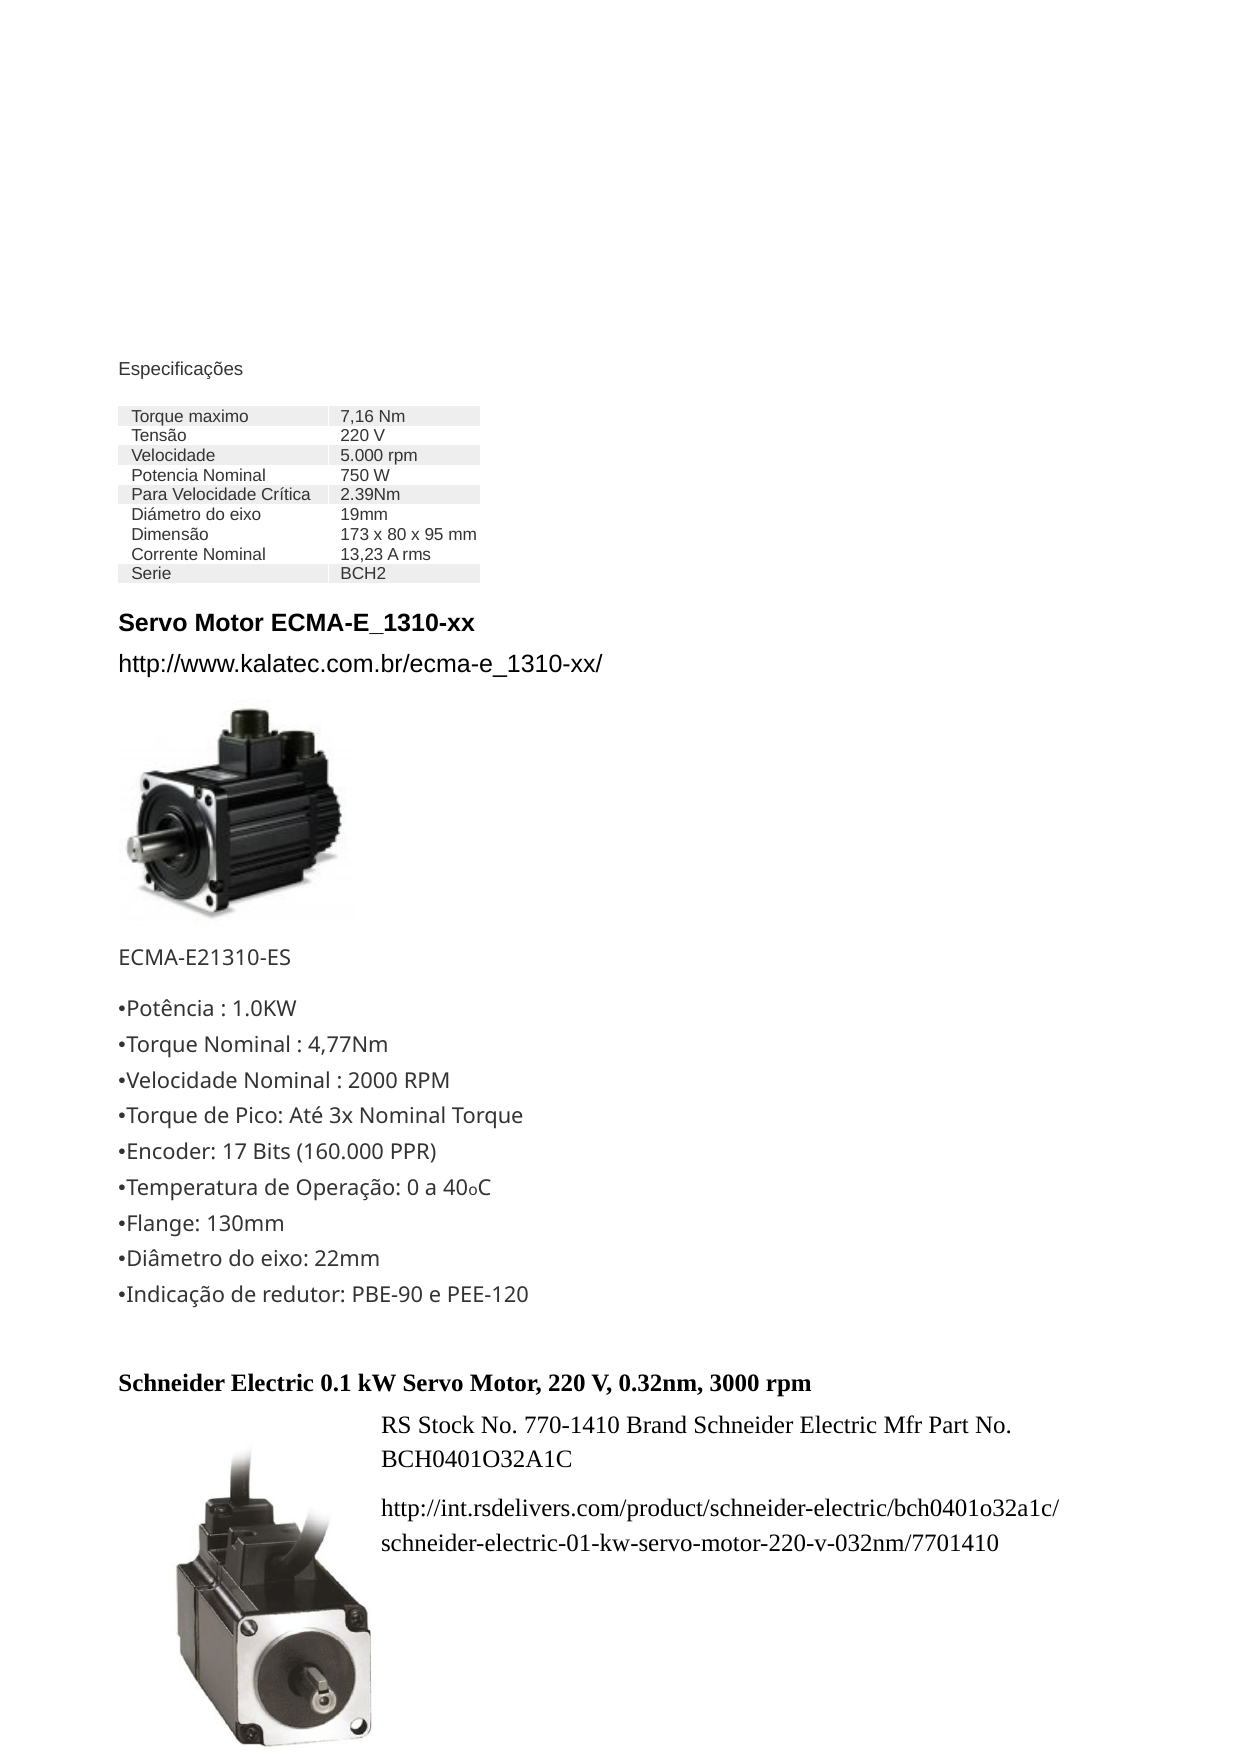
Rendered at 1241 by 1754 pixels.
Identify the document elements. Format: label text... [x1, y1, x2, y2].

table_cell [118, 544, 131, 563]
text http://www.kalatec.com.br/ecma-e_1310-xx/ [118, 649, 1122, 678]
table_cell Para Velocidade Crítica [131, 485, 328, 504]
table_header 7,16 Nm [329, 406, 480, 426]
table_cell Corrente Nominal [131, 544, 328, 563]
table_cell [118, 445, 131, 465]
table_cell Diámetro do eixo [131, 505, 328, 524]
table_cell [118, 505, 131, 524]
list Torque de Pico: Até 3x Nominal Torque [118, 1100, 1122, 1130]
text Especificações [118, 358, 1122, 380]
table_cell Serie [131, 564, 328, 583]
table_cell BCH2 [329, 564, 480, 583]
table_cell Potencia Nominal [131, 465, 328, 485]
subtitle Servo Motor ECMA-E_1310-xx [118, 608, 1122, 637]
table_cell [118, 564, 131, 583]
table_cell 5.000 rpm [329, 445, 480, 465]
table_cell [118, 485, 131, 504]
picture [166, 1437, 381, 1754]
table_cell Dimensão [131, 524, 328, 544]
text [118, 1493, 166, 1556]
table_cell 750 W [329, 465, 480, 485]
subtitle Schneider Electric 0.1 kW Servo Motor, 220 V, 0.32nm, 3000 rpm [118, 1368, 1122, 1397]
list Encoder: 17 Bits (160.000 PPR) [118, 1136, 1122, 1166]
list Indicação de redutor: PBE-90 e PEE-120 [118, 1279, 1122, 1309]
list Potência : 1.0KW [118, 993, 1122, 1023]
text ECMA-E21310-ES [118, 942, 1122, 972]
table_cell 13,23 A rms [329, 544, 480, 563]
table_cell [118, 465, 131, 485]
list Torque Nominal : 4,77Nm [118, 1029, 1122, 1059]
table_cell [118, 426, 131, 445]
table_cell [118, 524, 131, 544]
list Velocidade Nominal : 2000 RPM [118, 1064, 1122, 1094]
list Temperatura de Operação: 0 a 40oC [118, 1172, 1122, 1202]
table_header [118, 406, 131, 426]
table_cell 220 V [329, 426, 480, 445]
table_cell 2.39Nm [329, 485, 480, 504]
text RS Stock No. 770-1410 Brand Schneider Electric Mfr Part No. BCH0401O32A1C [118, 1410, 1122, 1473]
text http://int.rsdelivers.com/product/schneider-electric/bch0401o32a1c/schneider-electric-01-kw-servo-motor-220-v-032nm/7701410 [381, 1493, 1122, 1556]
table_cell 173 x 80 x 95 mm [329, 524, 480, 544]
table_cell Velocidade [131, 445, 328, 465]
list Diâmetro do eixo: 22mm [118, 1243, 1122, 1273]
picture [118, 698, 356, 936]
table_cell 19mm [329, 505, 480, 524]
table_header Torque maximo [131, 406, 328, 426]
table_cell Tensão [131, 426, 328, 445]
list Flange: 130mm [118, 1207, 1122, 1237]
